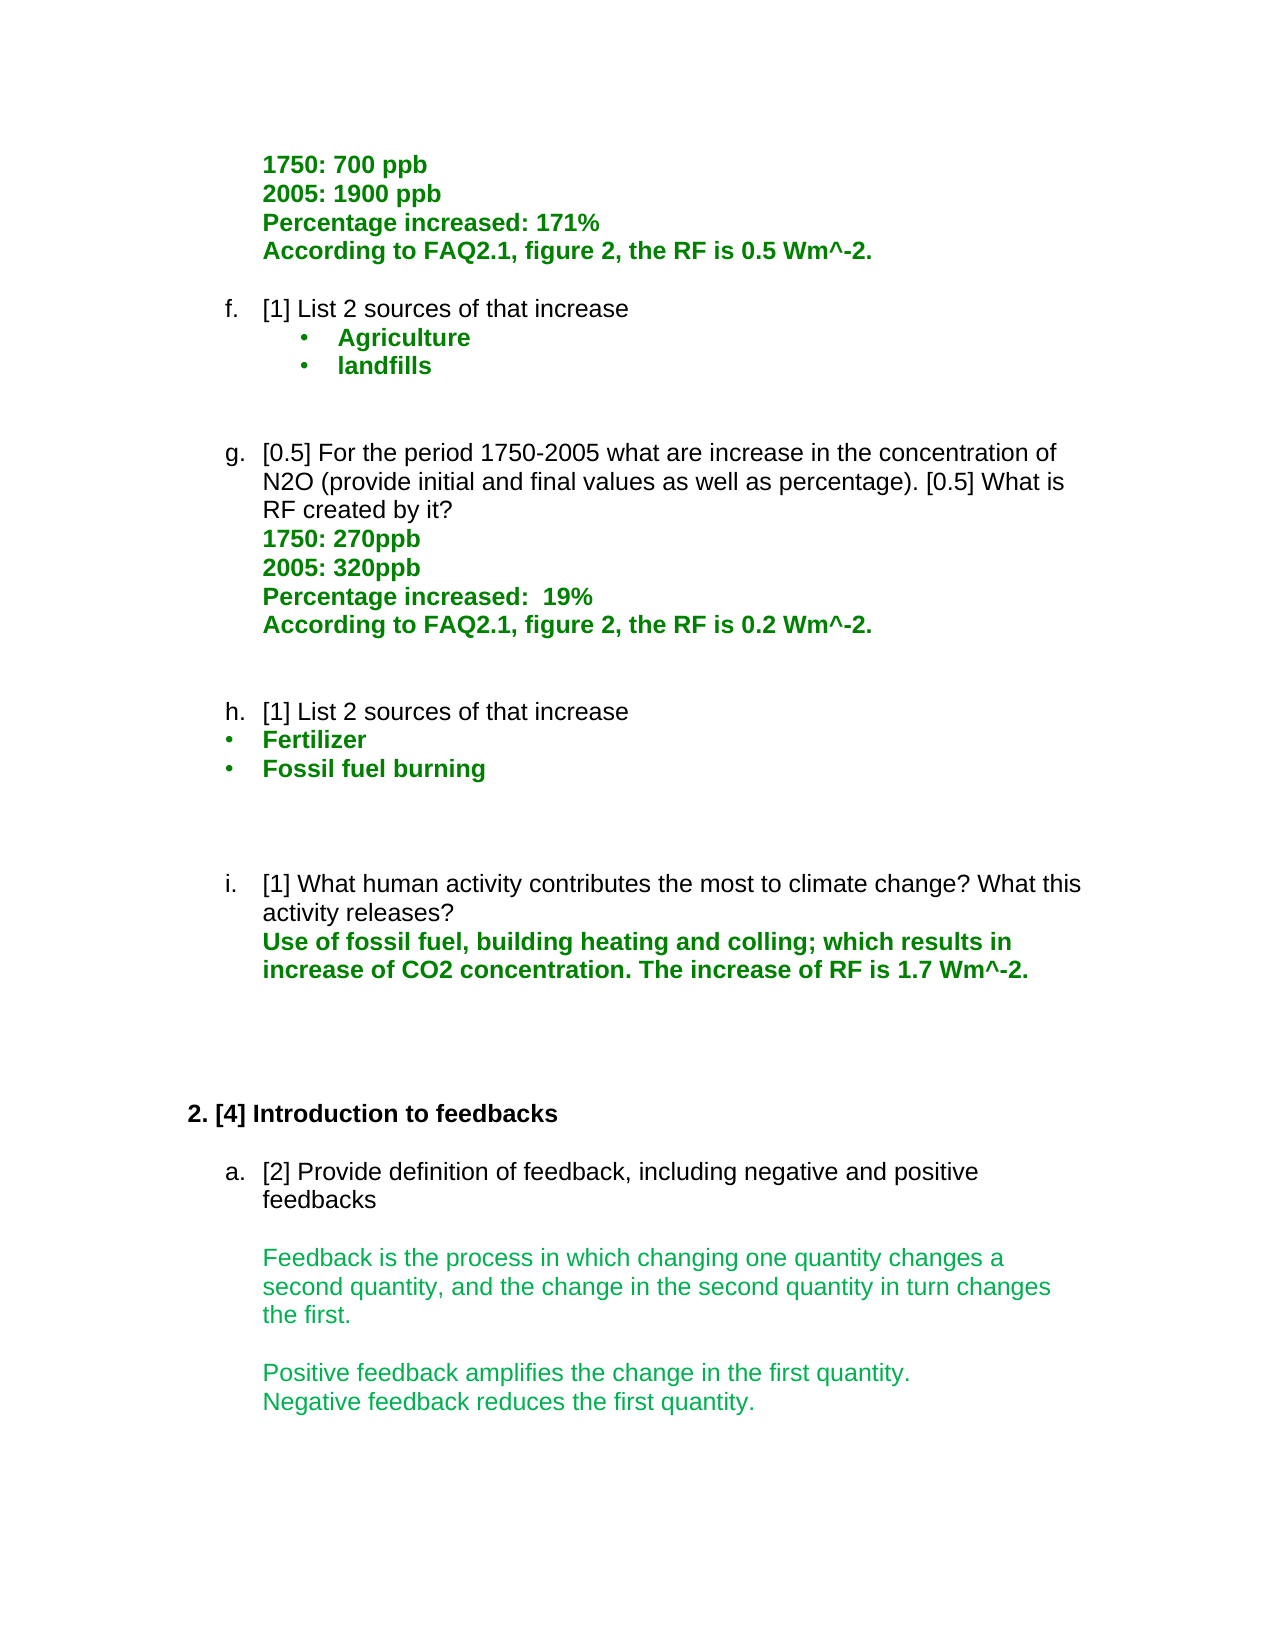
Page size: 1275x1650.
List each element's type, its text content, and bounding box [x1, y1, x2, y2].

text 2005: 320ppb [262, 553, 1087, 581]
text Feedback is the process in which changing one quantity changes a second quantity, and the change in the second quantity in turn changes the first. [262, 1243, 1087, 1329]
list [2] Provide definition of feedback, including negative and positive feedbacks [225, 1157, 1087, 1214]
text 2005: 1900 ppb [187, 179, 1087, 207]
list Fossil fuel burning [225, 754, 1087, 783]
text Percentage increased: 171% [187, 207, 1087, 236]
list landfills [300, 351, 1087, 380]
list [1] List 2 sources of that increase [225, 294, 1087, 322]
text Positive feedback amplifies the change in the first quantity. [262, 1358, 1087, 1387]
text 2. [4] Introduction to feedbacks [187, 1099, 1087, 1128]
text According to FAQ2.1, figure 2, the RF is 0.2 Wm^-2. [262, 610, 1087, 639]
list Fertilizer [225, 725, 1087, 754]
list [0.5] For the period 1750-2005 what are increase in the concentration of N2O (provide initial and final values as well as percentage). [0.5] What is RF created by it? [225, 438, 1087, 524]
text 1750: 270ppb [262, 524, 1087, 553]
text Use of fossil fuel, building heating and colling; which results in increase of CO2 concentration. The increase of RF is 1.7 Wm^-2. [262, 927, 1087, 984]
text According to FAQ2.1, figure 2, the RF is 0.5 Wm^-2. [187, 236, 1087, 265]
text Negative feedback reduces the first quantity. [262, 1387, 1087, 1415]
text Percentage increased: 19% [262, 581, 1087, 610]
text 1750: 700 ppb [262, 150, 1087, 179]
list [1] List 2 sources of that increase [225, 696, 1087, 725]
list Agriculture [300, 322, 1087, 351]
list [1] What human activity contributes the most to climate change? What this activity releases? [225, 869, 1087, 927]
